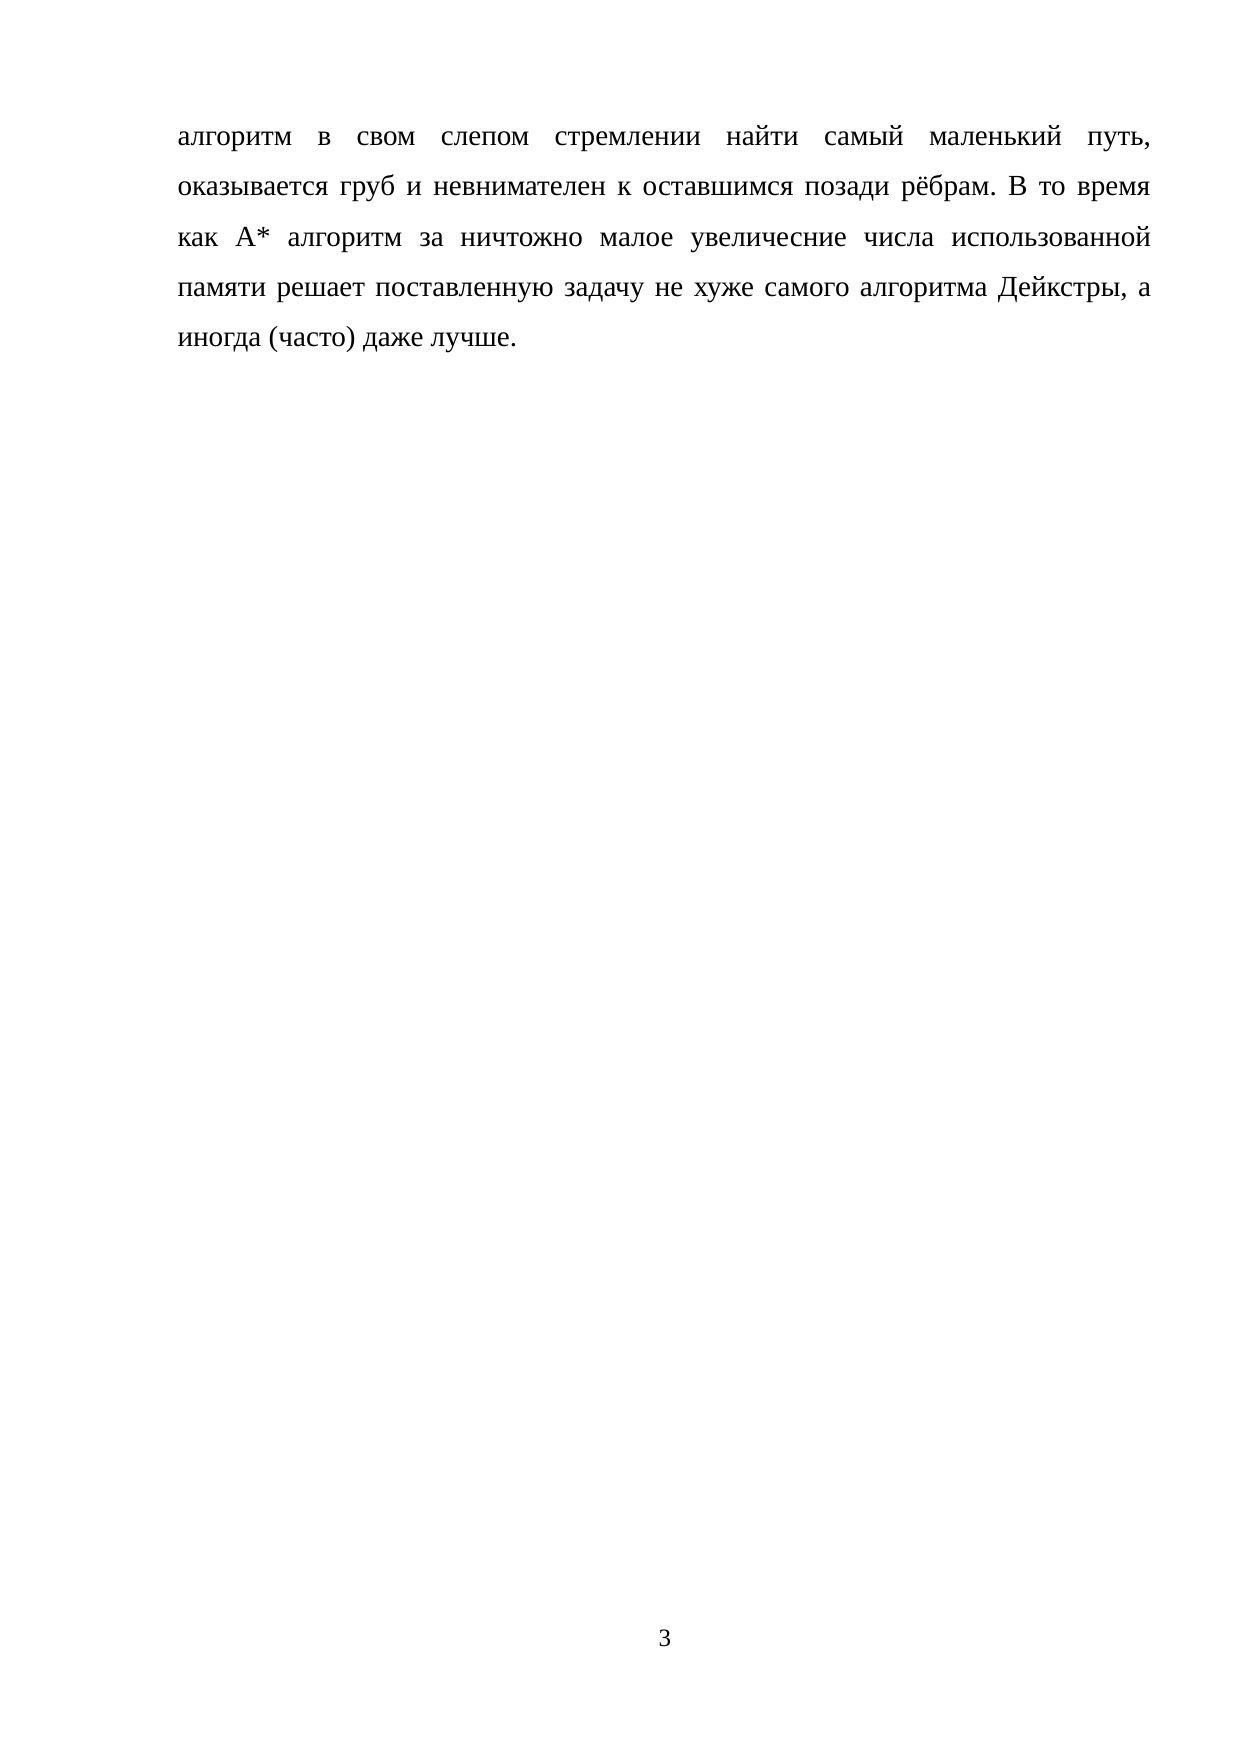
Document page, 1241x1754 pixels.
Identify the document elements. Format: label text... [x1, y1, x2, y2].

text алгоритм в свом слепом стремлении найти самый маленький путь, оказывается груб и невнимателен к оставшимся позади рёбрам. В то время как А* алгоритм за ничтожно малое увеличесние числа использованной памяти решает поставленную задачу не хуже самого алгоритма Дейкстры, а иногда (часто) даже лучше. [177, 118, 1152, 353]
